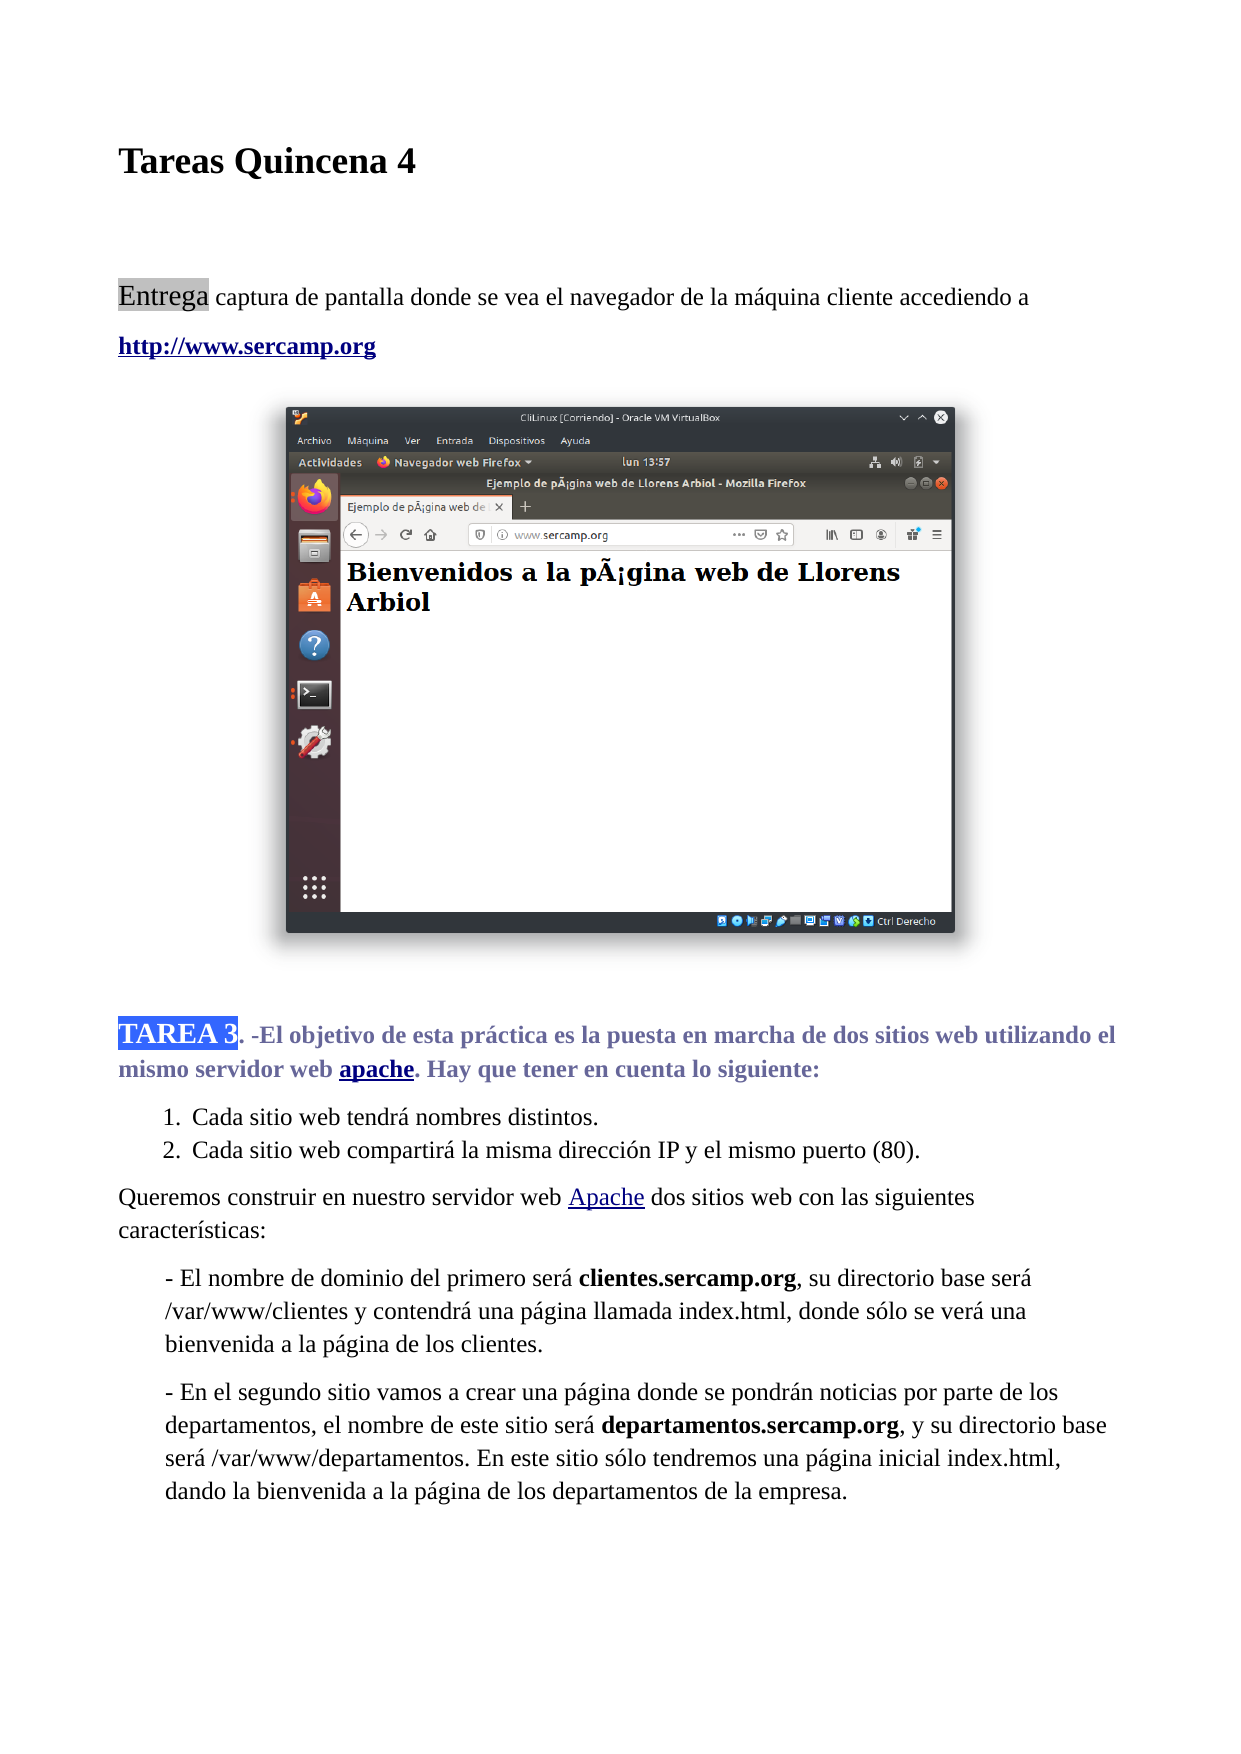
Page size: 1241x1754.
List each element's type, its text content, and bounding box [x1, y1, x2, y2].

picture [239, 378, 1001, 979]
list Cada sitio web tendrá nombres distintos. [162, 1102, 1122, 1131]
text - El nombre de dominio del primero será clientes.sercamp.org, su directorio base será /var/www/clientes y contendrá una página llamada index.html, donde sólo se verá una bienvenida a la página de los clientes. [165, 1263, 1122, 1358]
text Entrega captura de pantalla donde se vea el navegador de la máquina cliente accediendo a [118, 278, 1122, 311]
text Queremos construir en nuestro servidor web Apache dos sitios web con las siguientes características: [118, 1182, 1122, 1244]
text - En el segundo sitio vamos a crear una página donde se pondrán noticias por parte de los departamentos, el nombre de este sitio será departamentos.sercamp.org, y su directorio base será /var/www/departamentos. En este sitio sólo tendremos una página inicial index.html, dando la bienvenida a la página de los departamentos de la empresa. [165, 1377, 1122, 1504]
list Cada sitio web compartirá la misma dirección IP y el mismo puerto (80). [162, 1135, 1122, 1164]
text http://www.sercamp.org [118, 331, 1122, 359]
text TAREA 3. -El objetivo de esta práctica es la puesta en marcha de dos sitios web utilizando el mismo servidor web apache. Hay que tener en cuenta lo siguiente: [118, 378, 1122, 1083]
